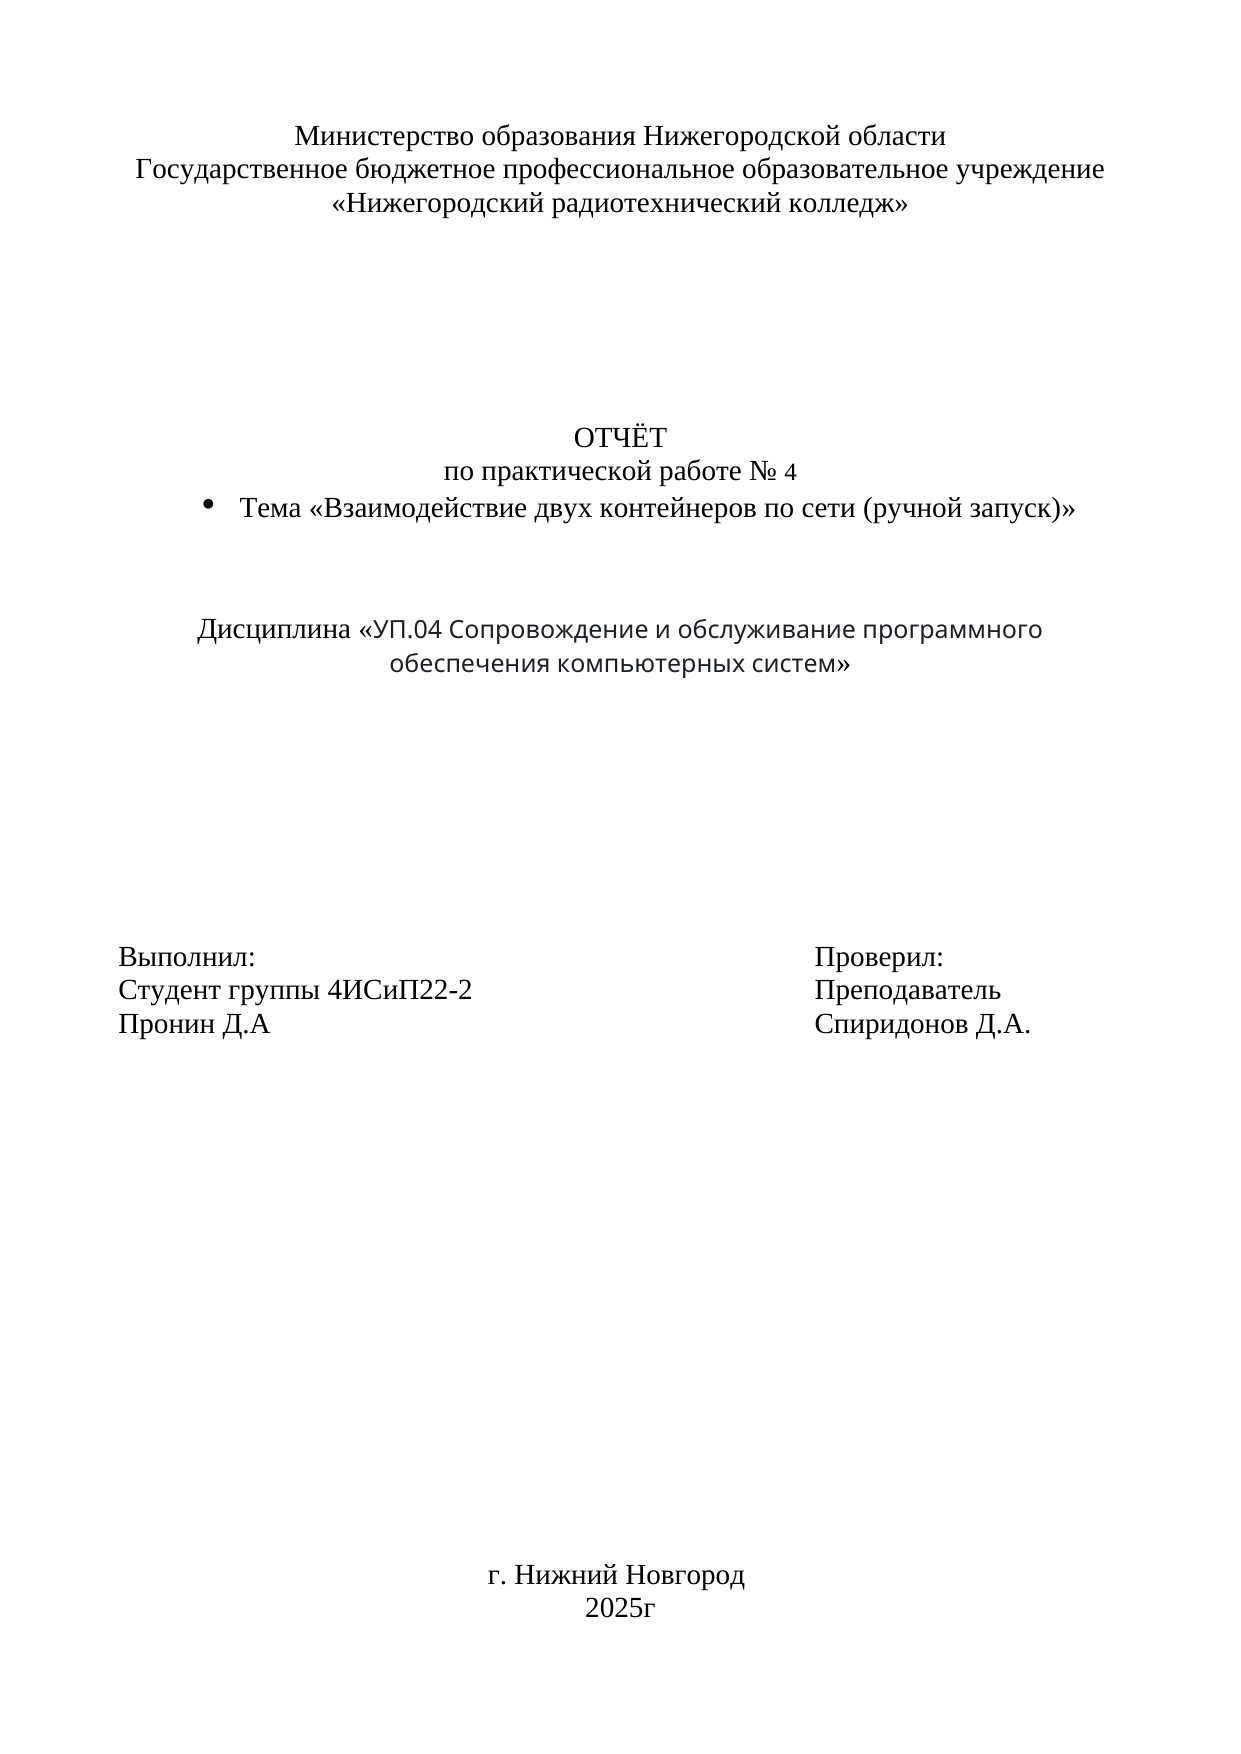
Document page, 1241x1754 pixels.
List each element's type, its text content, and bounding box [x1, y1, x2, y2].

text «Нижегородский радиотехнический колледж» [118, 185, 1122, 219]
text Пронин Д.А Спиридонов Д.А. [118, 1006, 1122, 1039]
text Министерство образования Нижегородской области [118, 118, 1122, 152]
text Выполнил: Проверил: [118, 939, 1122, 972]
list Тема «Взаимодействие двух контейнеров по сети (ручной запуск)» [156, 490, 1122, 525]
text Государственное бюджетное профессиональное образовательное учреждение [118, 152, 1122, 185]
text ОТЧЁТ [118, 420, 1122, 453]
text 2025г [118, 1590, 1122, 1624]
text по практической работе № 4 [118, 453, 1122, 487]
text Дисциплина «УП.04 Сопровождение и обслуживание программного обеспечения компьютерных систем» [118, 611, 1122, 680]
text Студент группы 4ИСиП22-2 Преподаватель [118, 972, 1122, 1006]
text г. Нижний Новгород [118, 1557, 1122, 1590]
